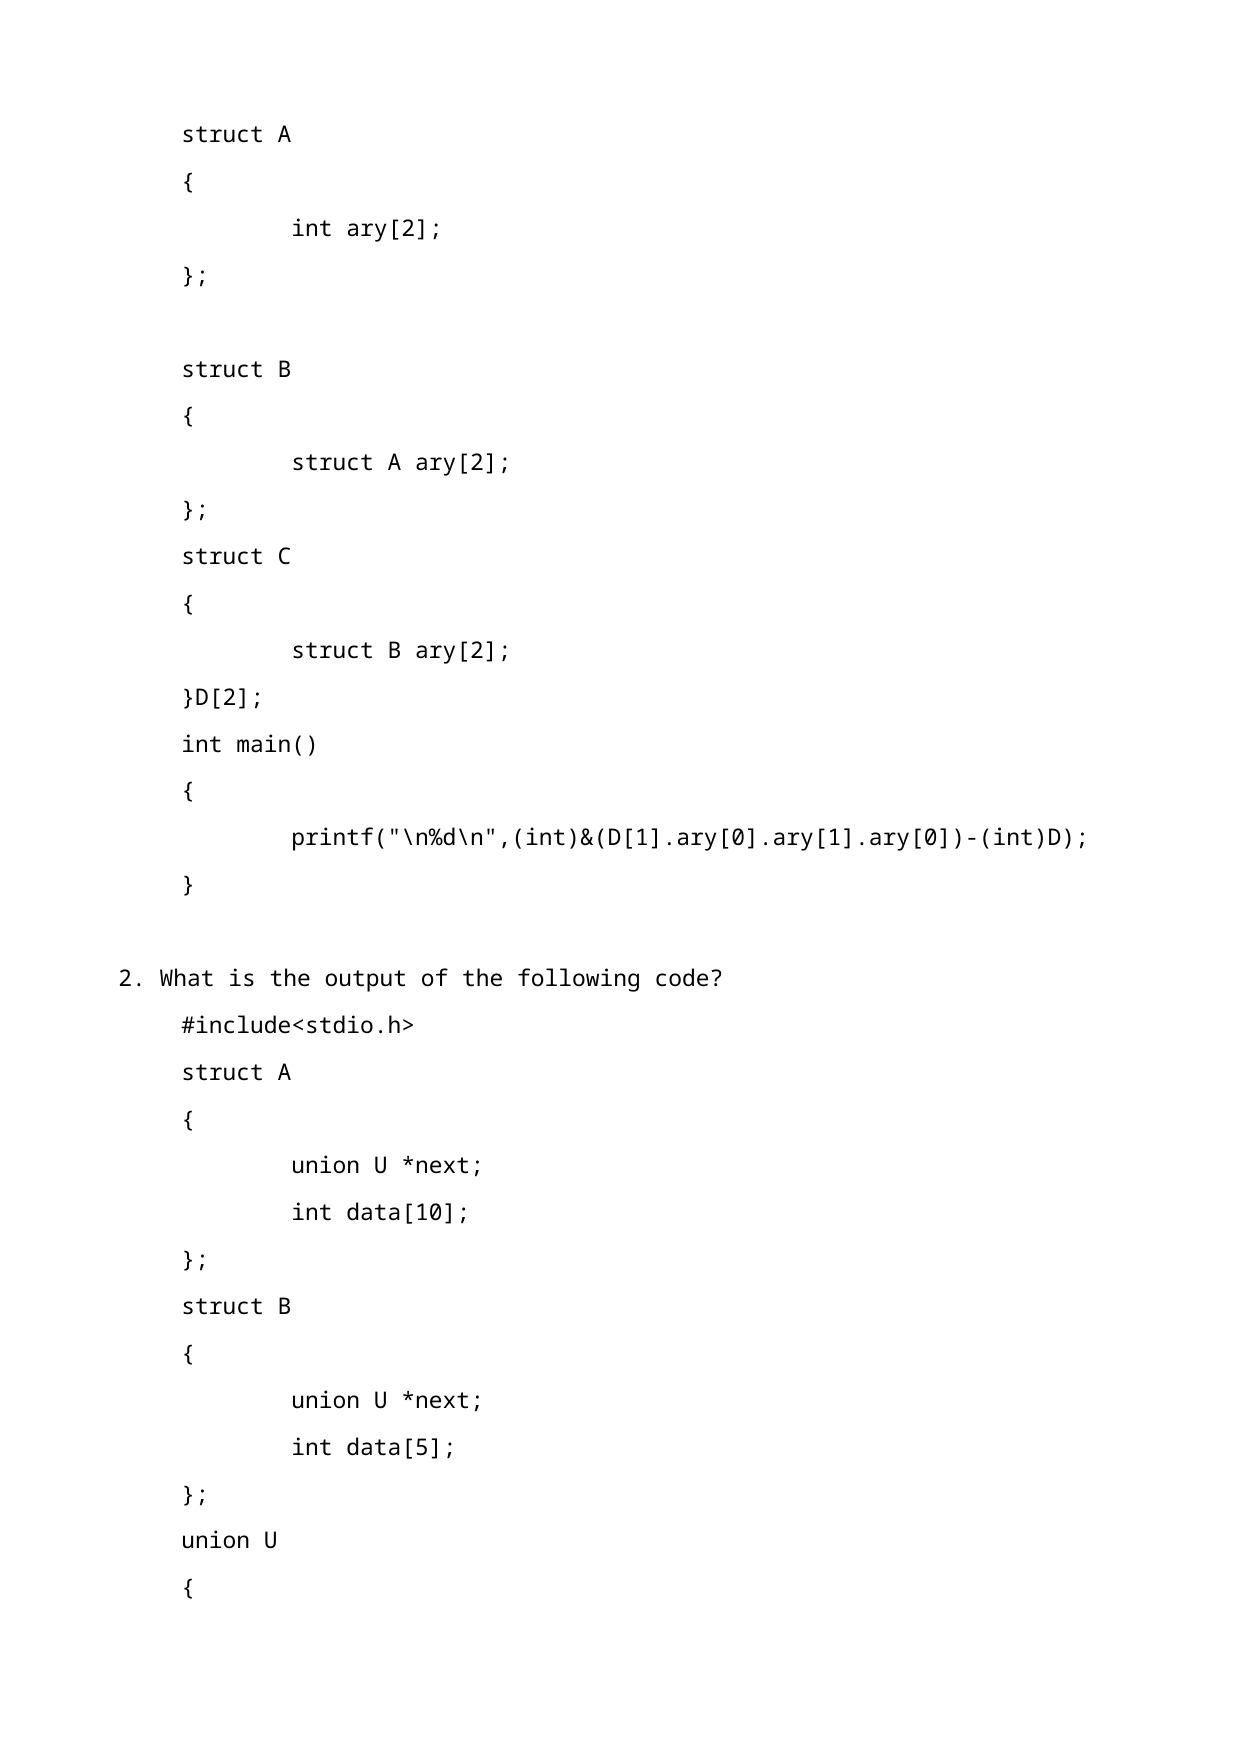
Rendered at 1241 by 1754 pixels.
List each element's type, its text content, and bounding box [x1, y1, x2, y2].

text }; [181, 1477, 1122, 1509]
text struct A [181, 118, 1122, 149]
text struct A ary[2]; [181, 446, 1122, 477]
text int main() [181, 727, 1122, 759]
text struct A [181, 1056, 1122, 1087]
text union U [181, 1524, 1122, 1556]
text struct B ary[2]; [181, 634, 1122, 665]
text printf("\n%d\n",(int)&(D[1].ary[0].ary[1].ary[0])-(int)D); [181, 821, 1122, 852]
text { [181, 774, 1122, 806]
text { [181, 587, 1122, 618]
text int data[10]; [181, 1196, 1122, 1227]
text int ary[2]; [181, 212, 1122, 243]
text }; [181, 259, 1122, 290]
text struct B [181, 352, 1122, 384]
text 2. What is the output of the following code? [118, 962, 1122, 993]
text union U *next; [181, 1149, 1122, 1181]
text struct B [181, 1290, 1122, 1321]
text { [181, 1571, 1122, 1602]
text }; [181, 493, 1122, 524]
text }; [181, 1243, 1122, 1274]
text { [181, 1337, 1122, 1368]
text #include<stdio.h> [181, 1009, 1122, 1040]
text { [181, 165, 1122, 196]
text } [181, 868, 1122, 899]
text }D[2]; [181, 681, 1122, 712]
text union U *next; [181, 1384, 1122, 1415]
text struct C [181, 540, 1122, 571]
text { [181, 399, 1122, 431]
text int data[5]; [181, 1431, 1122, 1462]
text { [181, 1102, 1122, 1134]
